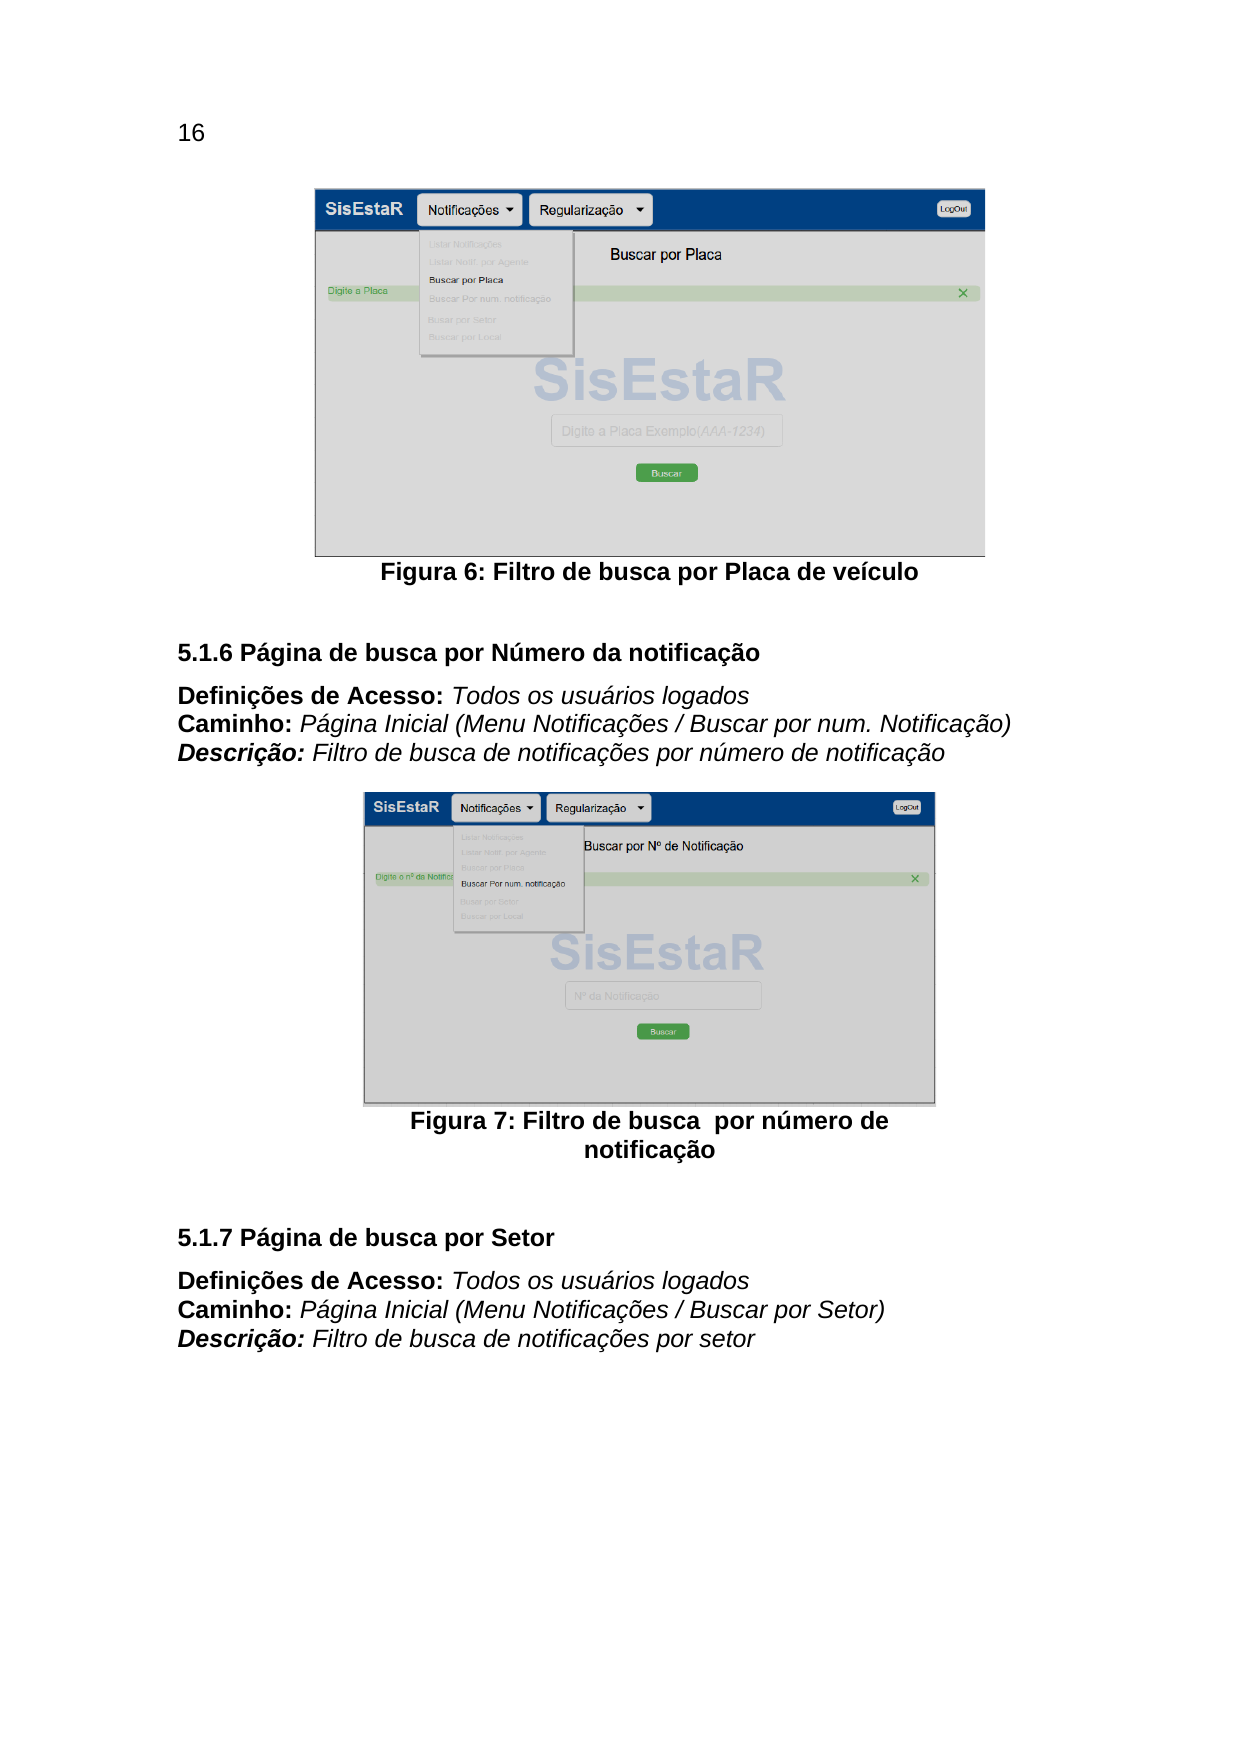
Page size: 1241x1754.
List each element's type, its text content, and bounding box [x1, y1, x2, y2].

text Descrição: Filtro de busca de notificações por setor [177, 1324, 1122, 1353]
subtitle 5.1.7 Página de busca por Setor [177, 1223, 1122, 1252]
text Definições de Acesso: Todos os usuários logados [177, 1266, 1122, 1295]
picture [362, 792, 937, 1107]
text Definições de Acesso: Todos os usuários logados [177, 681, 1122, 709]
text Figura 6: Filtro de busca por Placa de veículo [314, 557, 985, 586]
text Figura 7: Filtro de busca por número de notificação [363, 1107, 936, 1164]
text Caminho: Página Inicial (Menu Notificações / Buscar por Setor) [177, 1295, 1122, 1324]
picture [314, 188, 986, 557]
text Caminho: Página Inicial (Menu Notificações / Buscar por num. Notificação) [177, 709, 1122, 738]
text Descrição: Filtro de busca de notificações por número de notificação [177, 738, 1122, 767]
subtitle 5.1.6 Página de busca por Número da notificação [177, 638, 1122, 666]
